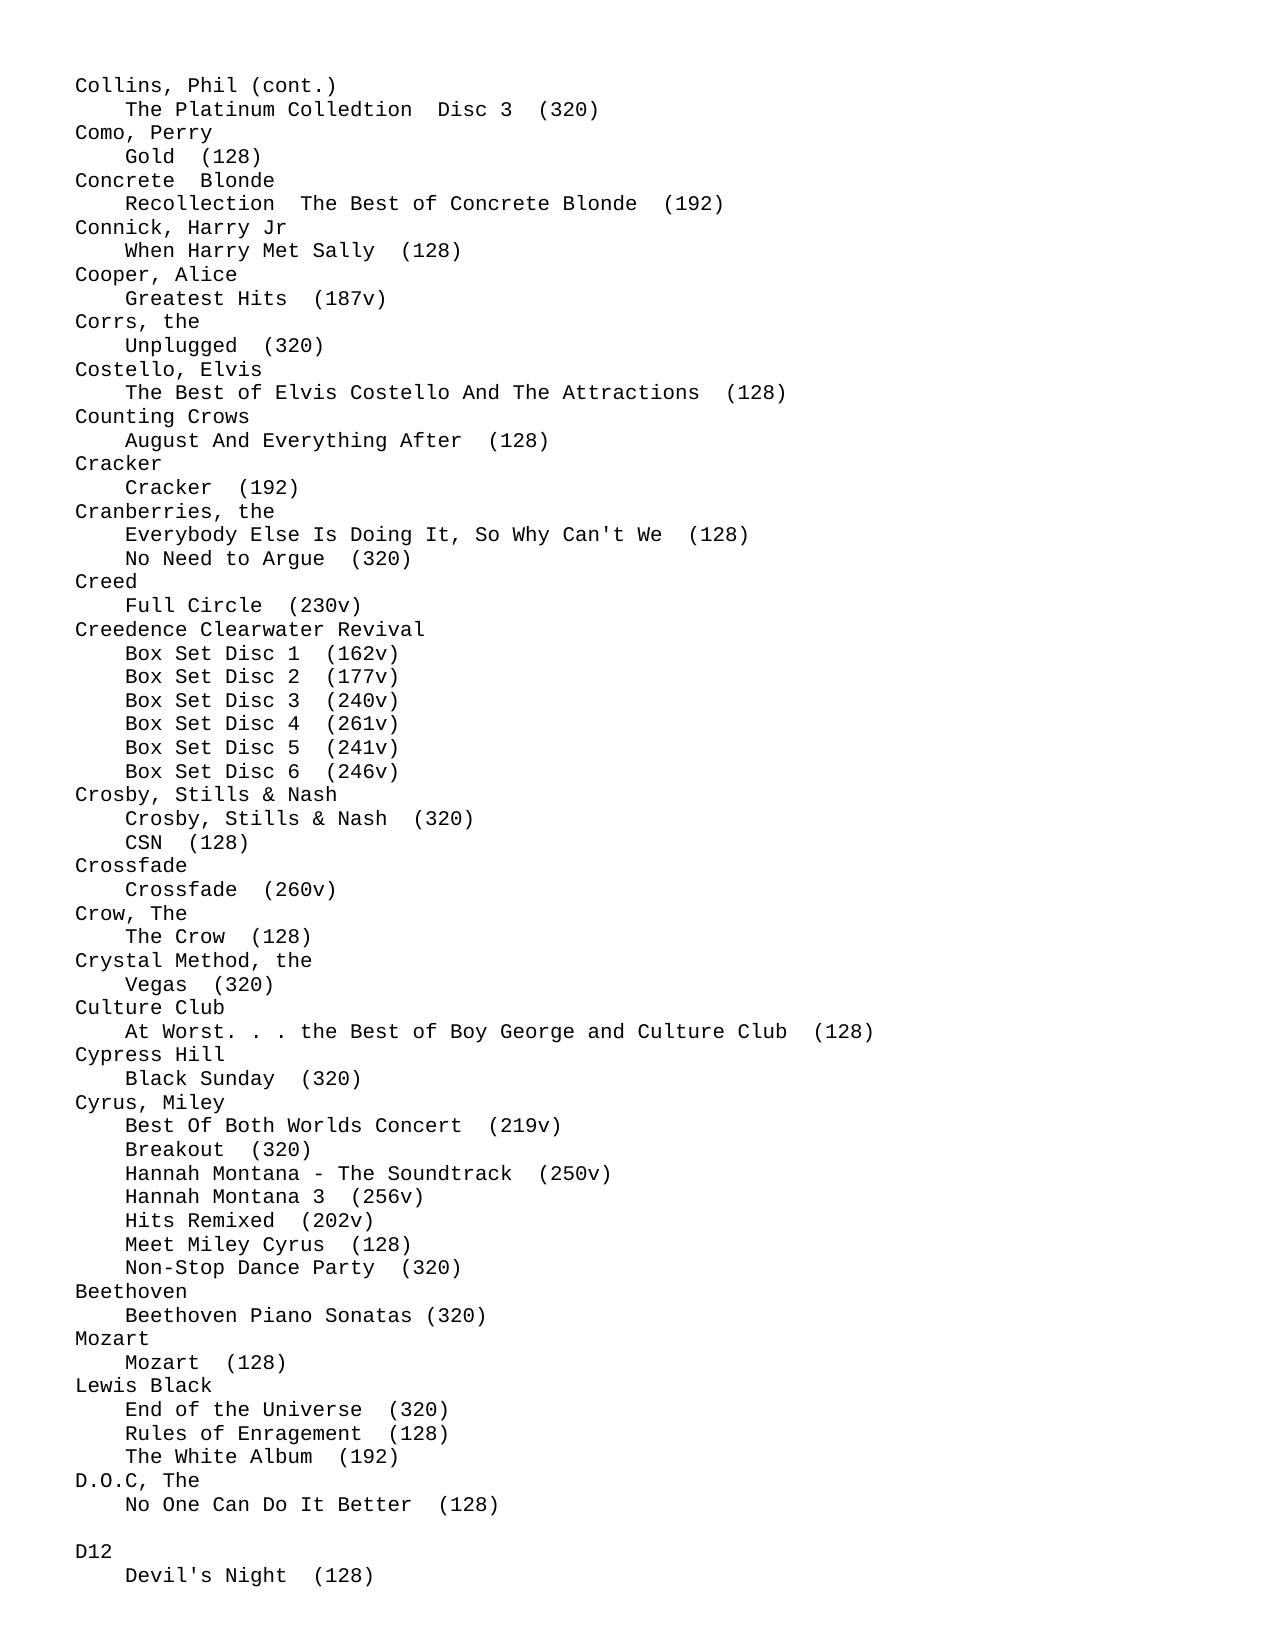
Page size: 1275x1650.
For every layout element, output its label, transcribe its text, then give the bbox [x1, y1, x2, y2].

text Crow, The [75, 903, 1200, 926]
text The Best of Elvis Costello And The Attractions (128) [75, 382, 1200, 406]
text D12 [75, 1541, 1200, 1565]
text Cooper, Alice [75, 264, 1200, 288]
text Rules of Enragement (128) [75, 1423, 1200, 1446]
text Concrete Blonde [75, 169, 1200, 193]
text Cracker (192) [75, 477, 1200, 501]
text Box Set Disc 1 (162v) [75, 642, 1200, 666]
text Creed [75, 572, 1200, 595]
text Breakout (320) [75, 1139, 1200, 1163]
text End of the Universe (320) [75, 1399, 1200, 1423]
text Cracker [75, 453, 1200, 477]
text The Crow (128) [75, 926, 1200, 950]
text Recollection The Best of Concrete Blonde (192) [75, 193, 1200, 217]
text Mozart [75, 1328, 1200, 1352]
text No Need to Argue (320) [75, 548, 1200, 572]
text Crystal Method, the [75, 950, 1200, 973]
text Cranberries, the [75, 501, 1200, 524]
text Costello, Elvis [75, 359, 1200, 382]
text The Platinum Colledtion Disc 3 (320) [75, 99, 1200, 122]
text Black Sunday (320) [75, 1068, 1200, 1092]
text Unplugged (320) [75, 335, 1200, 359]
text Crosby, Stills & Nash (320) [75, 808, 1200, 832]
text Hannah Montana - The Soundtrack (250v) [75, 1163, 1200, 1186]
text Collins, Phil (cont.) [75, 75, 1200, 99]
text Connick, Harry Jr [75, 217, 1200, 241]
text Non-Stop Dance Party (320) [75, 1257, 1200, 1281]
text Crosby, Stills & Nash [75, 784, 1200, 808]
text August And Everything After (128) [75, 430, 1200, 453]
text Cypress Hill [75, 1044, 1200, 1068]
text When Harry Met Sally (128) [75, 241, 1200, 264]
text D.O.C, The [75, 1470, 1200, 1494]
text Box Set Disc 5 (241v) [75, 737, 1200, 761]
text Creedence Clearwater Revival [75, 619, 1200, 642]
text Box Set Disc 4 (261v) [75, 713, 1200, 737]
text Hannah Montana 3 (256v) [75, 1186, 1200, 1210]
text Best Of Both Worlds Concert (219v) [75, 1115, 1200, 1139]
text Box Set Disc 2 (177v) [75, 666, 1200, 690]
text Devil's Night (128) [75, 1565, 1200, 1588]
text The White Album (192) [75, 1446, 1200, 1470]
text Box Set Disc 6 (246v) [75, 761, 1200, 784]
text Corrs, the [75, 311, 1200, 335]
text Everybody Else Is Doing It, So Why Can't We (128) [75, 524, 1200, 548]
text Counting Crows [75, 406, 1200, 430]
text Beethoven [75, 1281, 1200, 1304]
text Beethoven Piano Sonatas (320) [75, 1304, 1200, 1328]
text Como, Perry [75, 122, 1200, 146]
text Mozart (128) [75, 1352, 1200, 1376]
text Meet Miley Cyrus (128) [75, 1234, 1200, 1257]
text Greatest Hits (187v) [75, 288, 1200, 311]
text Lewis Black [75, 1376, 1200, 1399]
text Vegas (320) [75, 973, 1200, 997]
text Full Circle (230v) [75, 595, 1200, 619]
text Crossfade [75, 855, 1200, 879]
text Culture Club [75, 997, 1200, 1021]
text Box Set Disc 3 (240v) [75, 690, 1200, 713]
text Crossfade (260v) [75, 879, 1200, 903]
text At Worst. . . the Best of Boy George and Culture Club (128) [75, 1021, 1200, 1044]
text CSN (128) [75, 832, 1200, 855]
text Gold (128) [75, 146, 1200, 169]
text Hits Remixed (202v) [75, 1210, 1200, 1234]
text No One Can Do It Better (128) [75, 1494, 1200, 1517]
text Cyrus, Miley [75, 1092, 1200, 1115]
